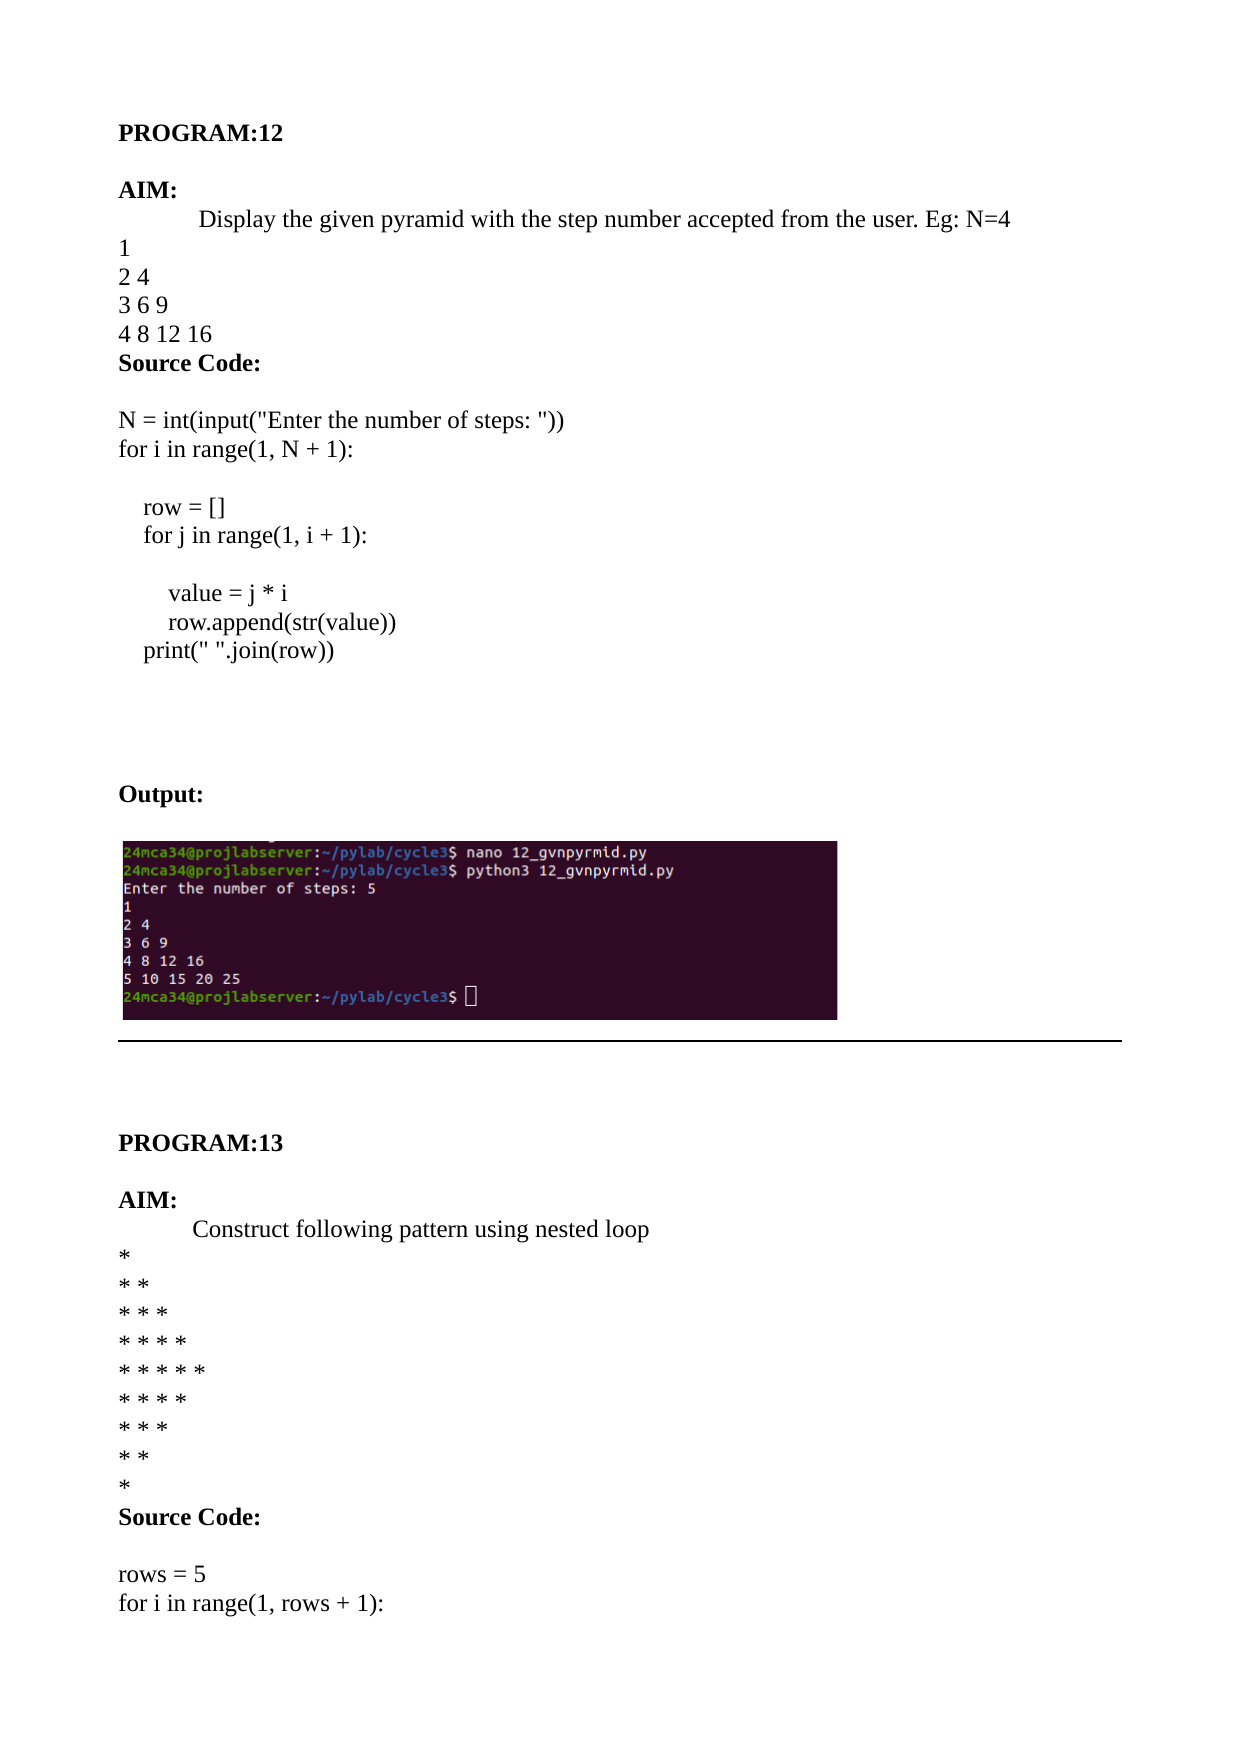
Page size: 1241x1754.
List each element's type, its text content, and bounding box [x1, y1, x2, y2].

text for i in range(1, N + 1): [118, 434, 1122, 463]
text * * [118, 1272, 1122, 1301]
text PROGRAM:12 [118, 118, 1122, 147]
text Source Code: [118, 348, 1122, 377]
text print(" ".join(row)) [118, 636, 1122, 664]
text 4 8 12 16 [118, 319, 1122, 348]
text * * * * [118, 1387, 1122, 1416]
text * [118, 1243, 1122, 1272]
text Construct following pattern using nested loop [118, 1214, 1122, 1243]
text AIM: [118, 1186, 1122, 1214]
text N = int(input("Enter the number of steps: ")) [118, 406, 1122, 434]
text * * * [118, 1416, 1122, 1444]
text Output: [118, 779, 1122, 808]
text Source Code: [118, 1502, 1122, 1531]
text row.append(str(value)) [118, 607, 1122, 636]
text row = [] [118, 492, 1122, 521]
text * * [118, 1444, 1122, 1473]
text * * * [118, 1301, 1122, 1329]
text AIM: [118, 176, 1122, 204]
text 1 [118, 233, 1122, 262]
text 3 6 9 [118, 291, 1122, 319]
text 2 4 [118, 262, 1122, 291]
text for i in range(1, rows + 1): [118, 1588, 1122, 1617]
text Display the given pyramid with the step number accepted from the user. Eg: N=4 [118, 204, 1122, 233]
text * * * * [118, 1329, 1122, 1358]
text * * * * * [118, 1358, 1122, 1387]
text rows = 5 [118, 1559, 1122, 1588]
text value = j * i [118, 578, 1122, 607]
text * [118, 1473, 1122, 1502]
text PROGRAM:13 [118, 1128, 1122, 1157]
text for j in range(1, i + 1): [118, 521, 1122, 549]
